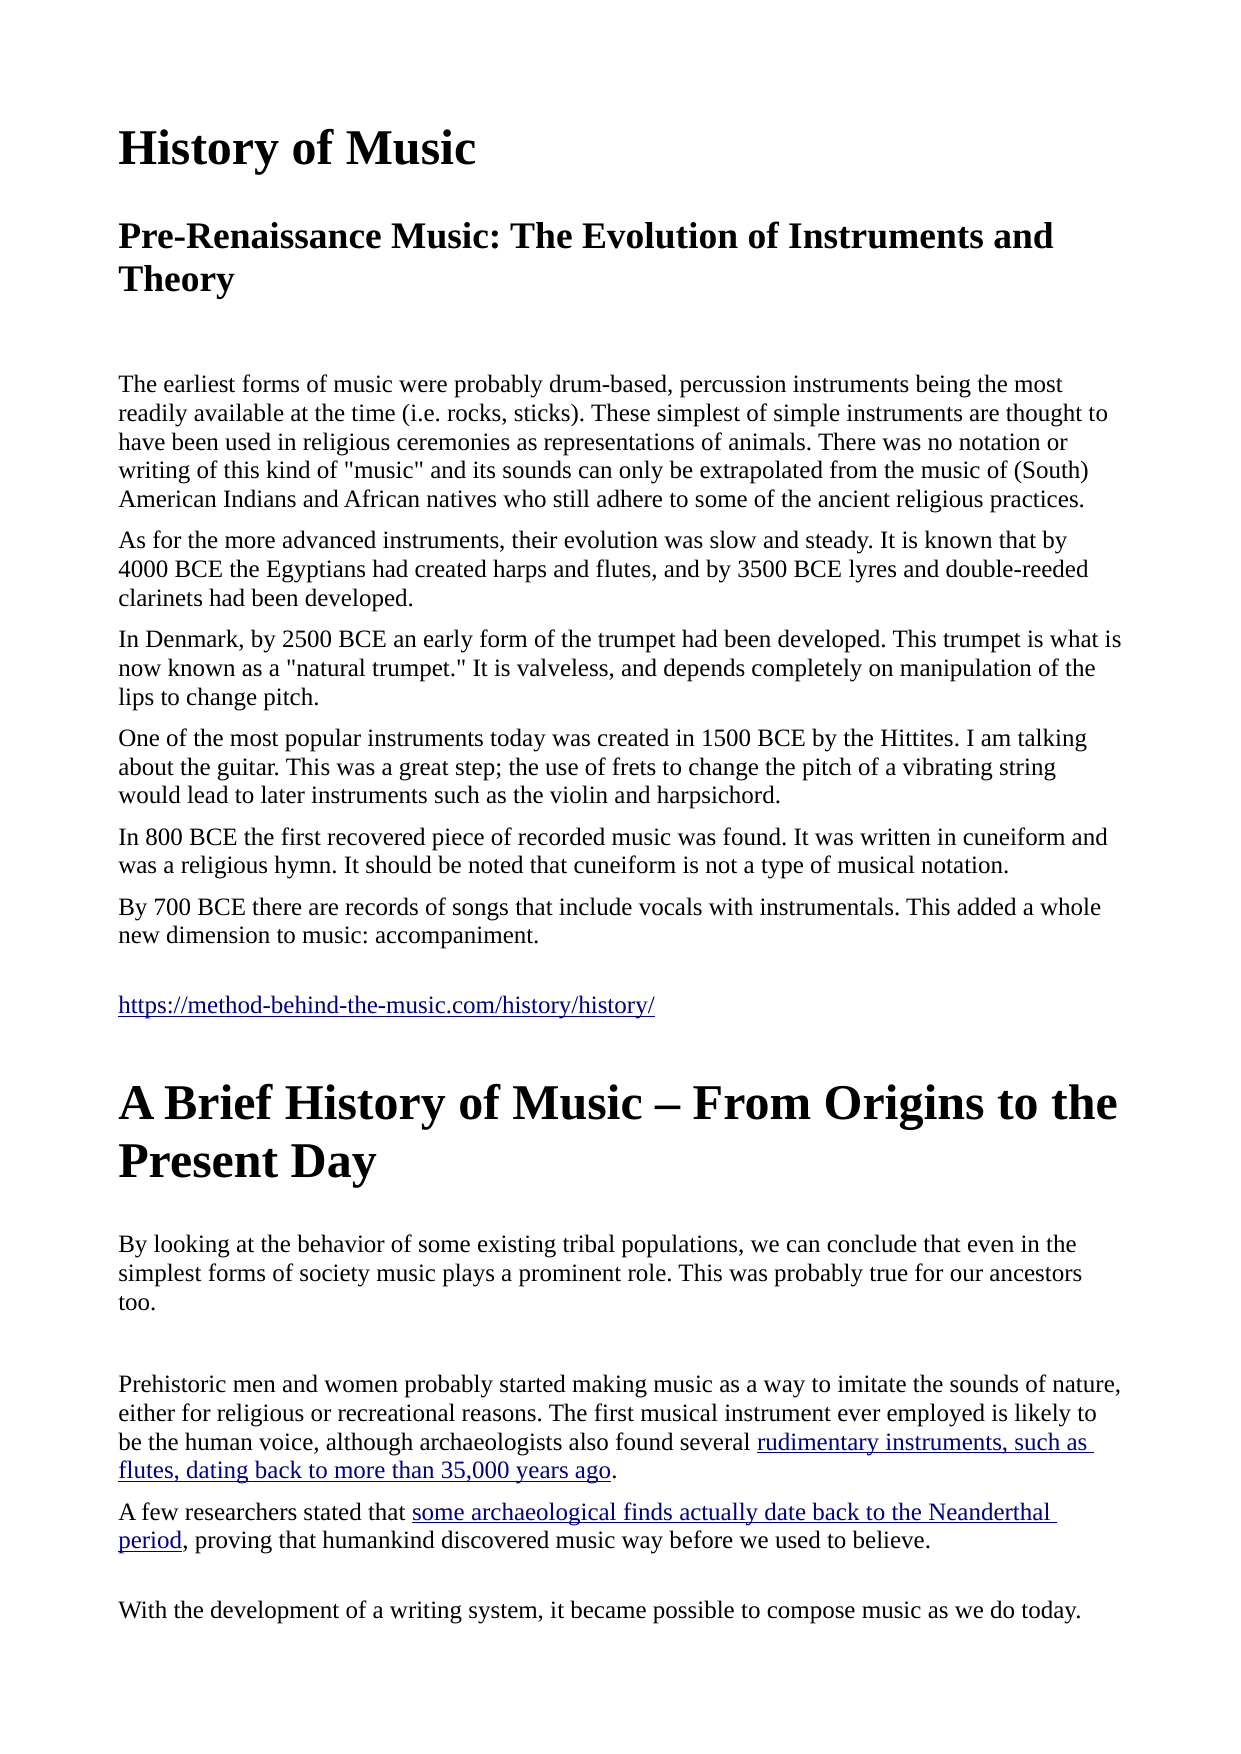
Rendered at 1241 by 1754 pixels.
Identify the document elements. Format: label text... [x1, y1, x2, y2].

text The earliest forms of music were probably drum-based, percussion instruments being the most readily available at the time (i.e. rocks, sticks). These simplest of simple instruments are thought to have been used in religious ceremonies as representations of animals. There was no notation or writing of this kind of "music" and its sounds can only be extrapolated from the music of (South) American Indians and African natives who still adhere to some of the ancient religious practices. [118, 369, 1122, 513]
text https://method-behind-the-music.com/history/history/ [118, 991, 1122, 1019]
text By 700 BCE there are records of songs that include vocals with instrumentals. This added a whole new dimension to music: accompaniment. [118, 892, 1122, 949]
text One of the most popular instruments today was created in 1500 BCE by the Hittites. I am talking about the guitar. This was a great step; the use of frets to change the pitch of a vibrating string would lead to later instruments such as the violin and harpsichord. [118, 723, 1122, 809]
text By looking at the behavior of some existing tribal populations, we can conclude that even in the simplest forms of society music plays a prominent role. This was probably true for our ancestors too. [118, 1229, 1122, 1316]
text In Denmark, by 2500 BCE an early form of the trumpet had been developed. This trumpet is what is now known as a "natural trumpet." It is valveless, and depends completely on manipulation of the lips to change pitch. [118, 624, 1122, 711]
text A few researchers stated that some archaeological finds actually date back to the Neanderthal period, proving that humankind discovered music way before we used to believe. [118, 1497, 1122, 1554]
subtitle History of Music [118, 118, 1122, 176]
text In 800 BCE the first recovered piece of recorded music was found. It was written in cuneiform and was a religious hymn. It should be noted that cuneiform is not a type of musical notation. [118, 822, 1122, 879]
text As for the more advanced instruments, their evolution was slow and steady. It is known that by 4000 BCE the Egyptians had created harps and flutes, and by 3500 BCE lyres and double-reeded clarinets had been developed. [118, 526, 1122, 612]
subtitle A Brief History of Music – From Origins to the Present Day [118, 1073, 1122, 1188]
subtitle Pre-Renaissance Music: The Evolution of Instruments and Theory [118, 213, 1122, 299]
text With the development of a writing system, it became possible to compose music as we do today. [118, 1596, 1122, 1624]
text Prehistoric men and women probably started making music as a way to imitate the sounds of nature, either for religious or recreational reasons. The first musical instrument ever employed is likely to be the human voice, although archaeologists also found several rudimentary instruments, such as flutes, dating back to more than 35,000 years ago. [118, 1369, 1122, 1484]
